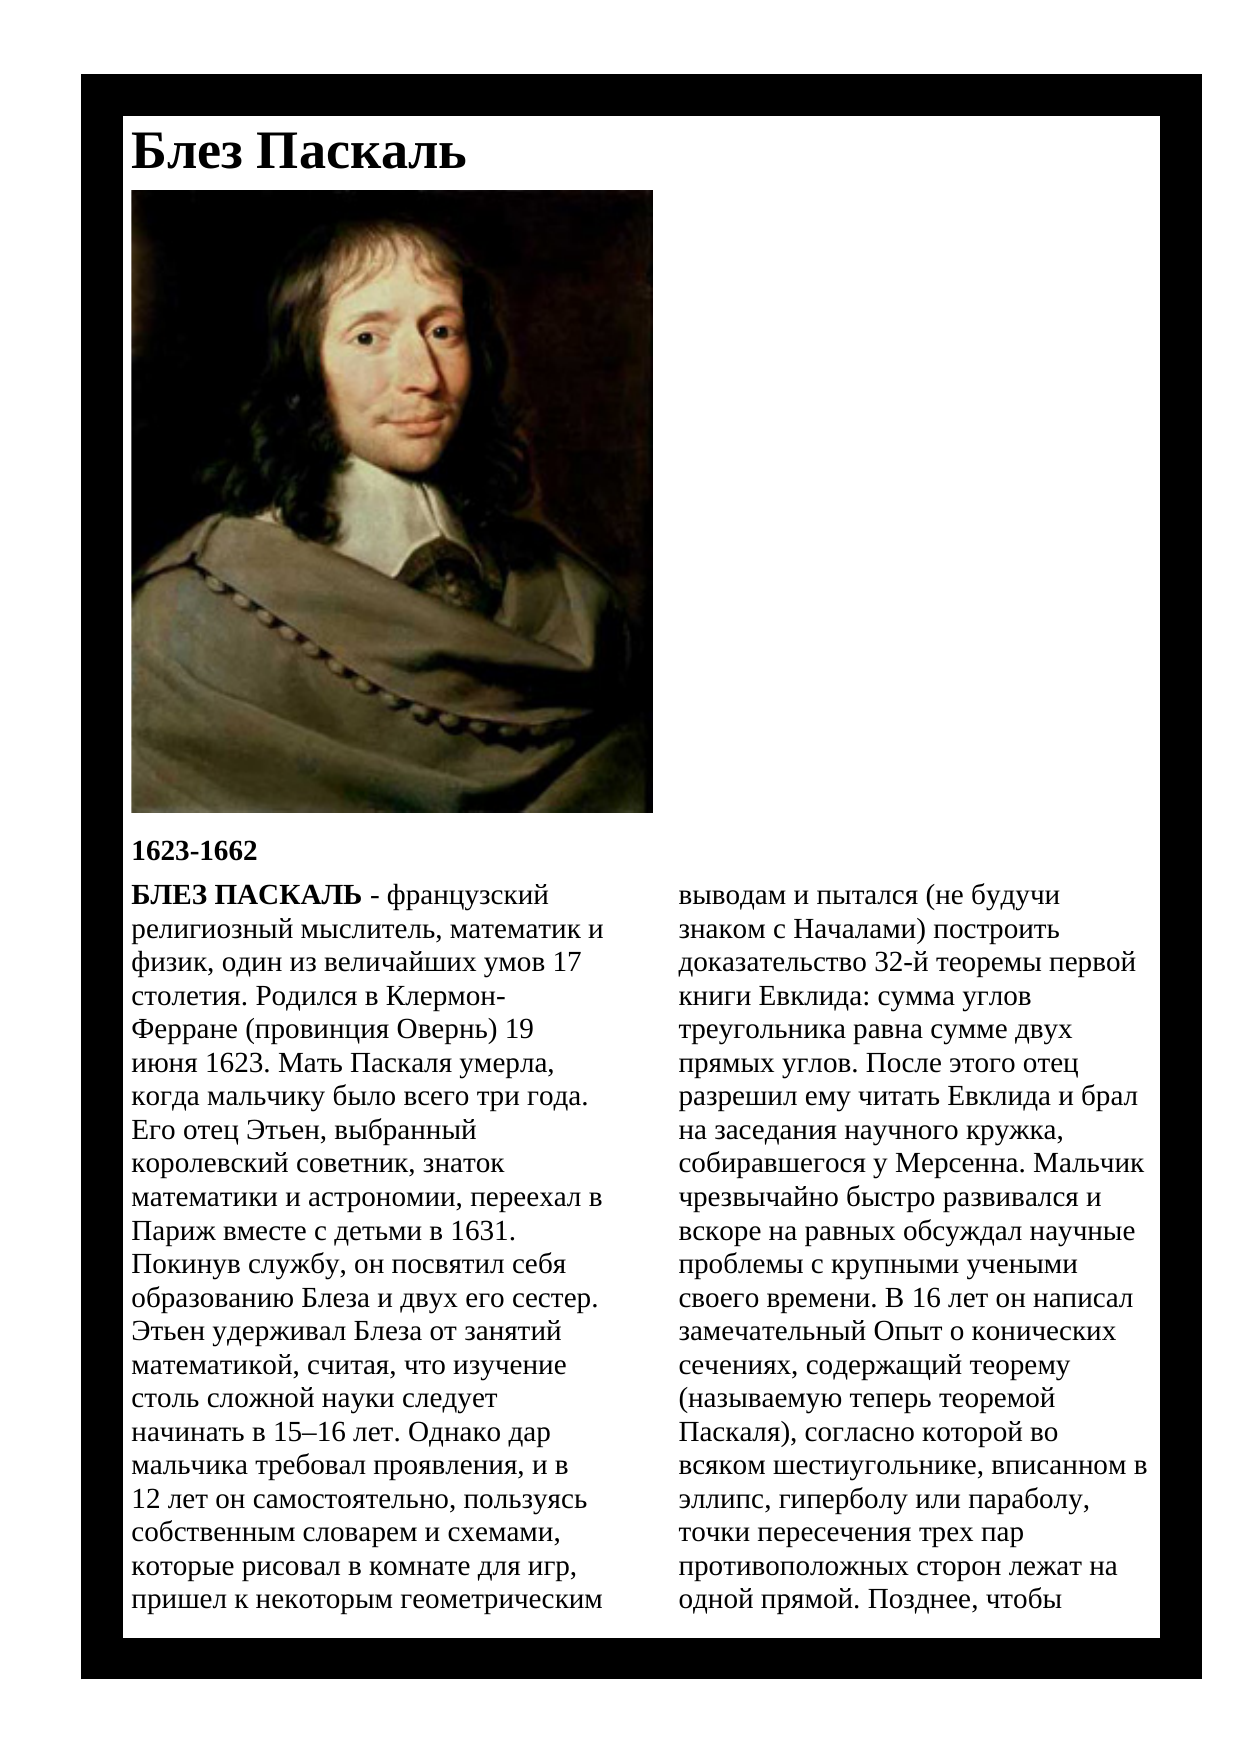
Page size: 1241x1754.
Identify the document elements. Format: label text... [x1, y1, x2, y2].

subtitle 1623-1662 [131, 833, 1152, 867]
subtitle выводам и пытался (не будучи знаком с Началами) построить доказательство 32-й теоремы первой книги Евклида: сумма углов треугольника равна сумме двух прямых углов. После этого отец разрешил ему читать Евклида и брал на заседания научного кружка, собиравшегося у Мерсенна. Мальчик чрезвычайно быстро развивался и вскоре на равных обсуждал научные проблемы с крупными учеными своего времени. В 16 лет он написал замечательный Опыт о конических сечениях, содержащий теорему (называемую теперь теоремой Паскаля), согласно которой во всяком шестиугольнике, вписанном в эллипс, гиперболу или параболу, точки пересечения трех пар противоположных сторон лежат на одной прямой. Позднее, чтобы [678, 877, 1152, 1615]
subtitle Блез Паскаль [131, 118, 1152, 180]
subtitle БЛЕЗ ПАСКАЛЬ - французский религиозный мыслитель, математик и физик, один из величайших умов 17 столетия. Родился в Клермон-Ферране (провинция Овернь) 19 июня 1623. Мать Паскаля умерла, когда мальчику было всего три года. Его отец Этьен, выбранный королевский советник, знаток математики и астрономии, переехал в Париж вместе с детьми в 1631. Покинув службу, он посвятил себя образованию Блеза и двух его сестер. Этьен удерживал Блеза от занятий математикой, считая, что изучение столь сложной науки следует начинать в 15–16 лет. Однако дар мальчика требовал проявления, и в 12 лет он самостоятельно, пользуясь собственным словарем и схемами, которые рисовал в комнате для игр, пришел к некоторым геометрическим [131, 877, 604, 1615]
